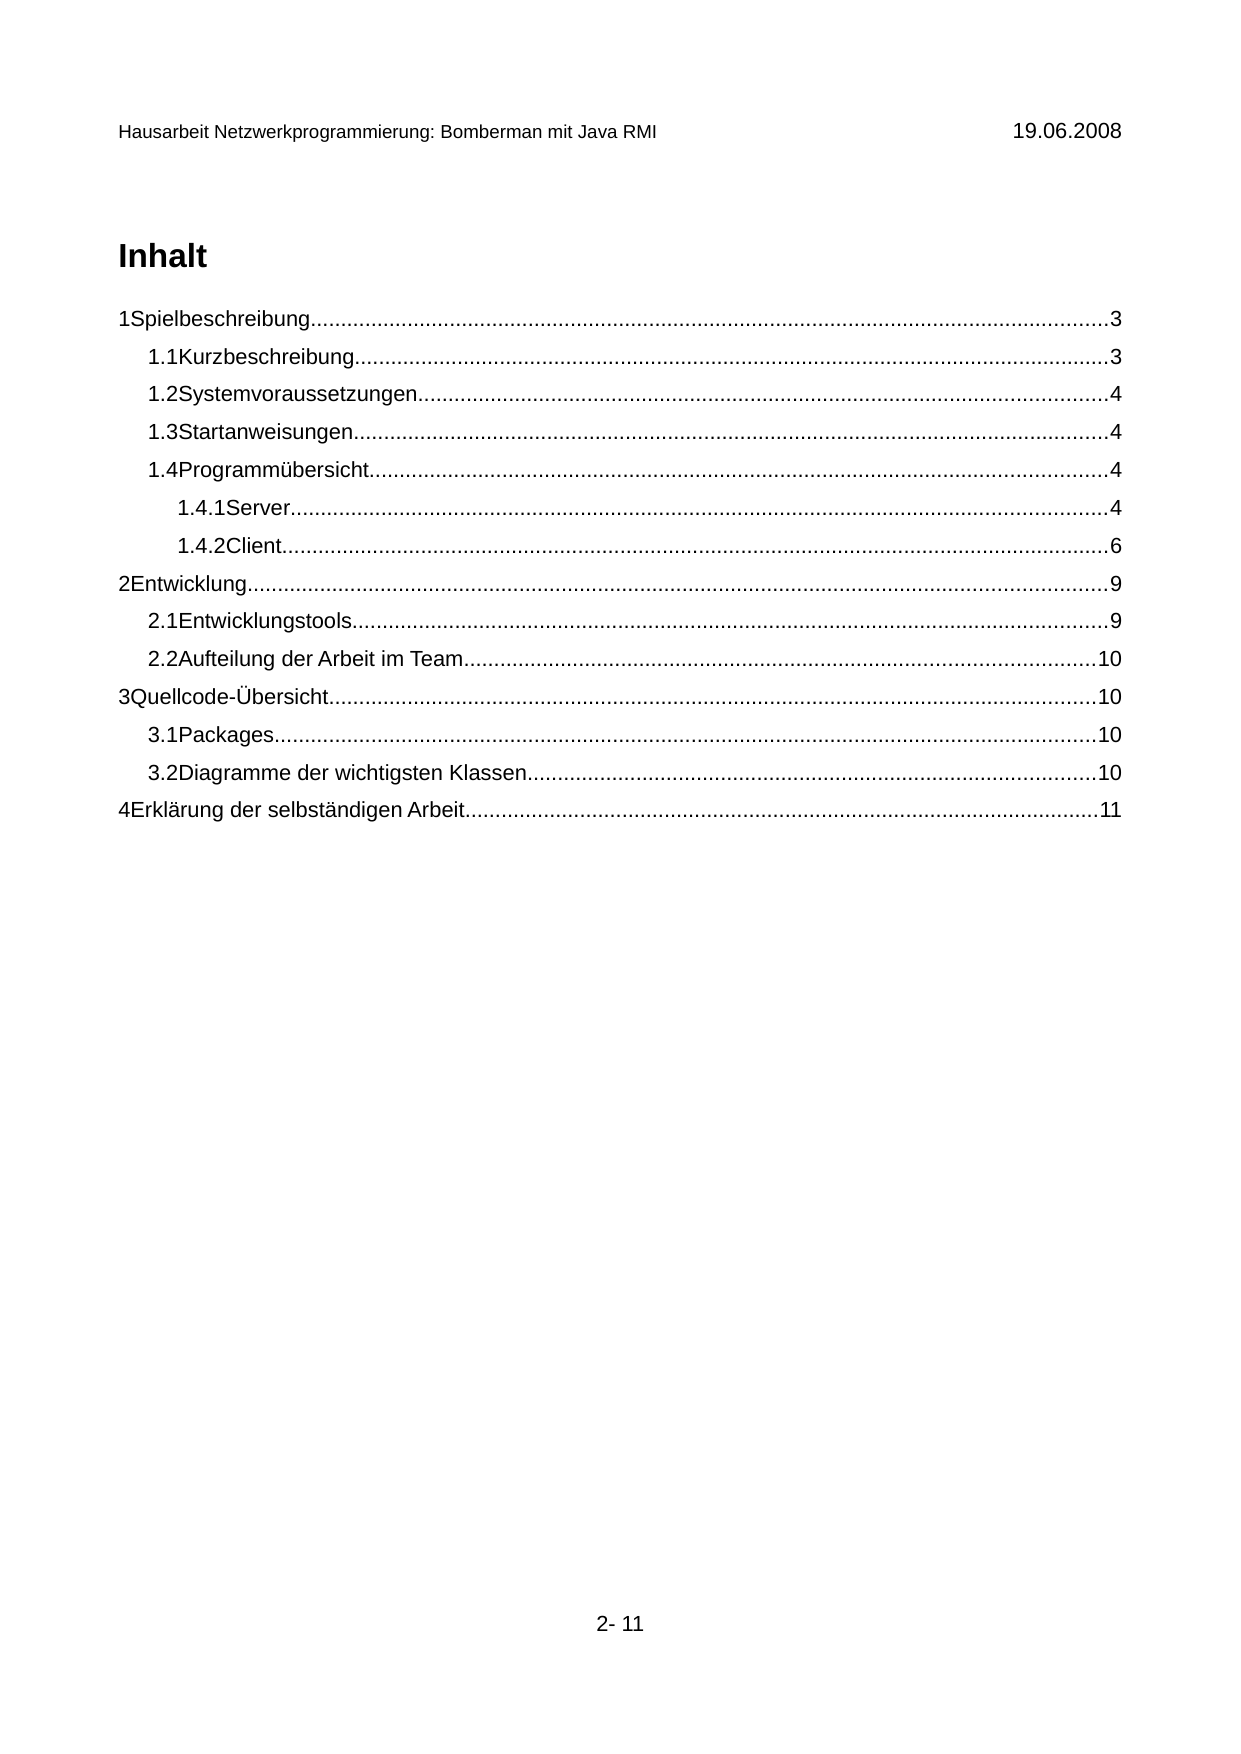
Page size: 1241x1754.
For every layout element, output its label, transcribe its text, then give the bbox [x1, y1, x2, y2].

text 1.4Programmübersicht 4 [148, 457, 1122, 482]
text 1.1Kurzbeschreibung 3 [148, 343, 1122, 369]
text 1.4.2Client 6 [177, 533, 1122, 558]
text 1.4.1Server 4 [177, 495, 1122, 520]
text 2.1Entwicklungstools 9 [148, 608, 1122, 633]
text 3.1Packages 10 [148, 722, 1122, 747]
text 1.2Systemvoraussetzungen 4 [148, 381, 1122, 407]
text 3.2Diagramme der wichtigsten Klassen 10 [148, 759, 1122, 785]
subtitle Inhalt [118, 236, 1122, 274]
text 2.2Aufteilung der Arbeit im Team 10 [148, 646, 1122, 671]
text 3Quellcode-Übersicht 10 [118, 684, 1122, 709]
text 4Erklärung der selbständigen Arbeit 11 [118, 797, 1122, 822]
text 1.3Startanweisungen 4 [148, 419, 1122, 444]
text 1Spielbeschreibung 3 [118, 306, 1122, 331]
text 2Entwicklung 9 [118, 570, 1122, 596]
